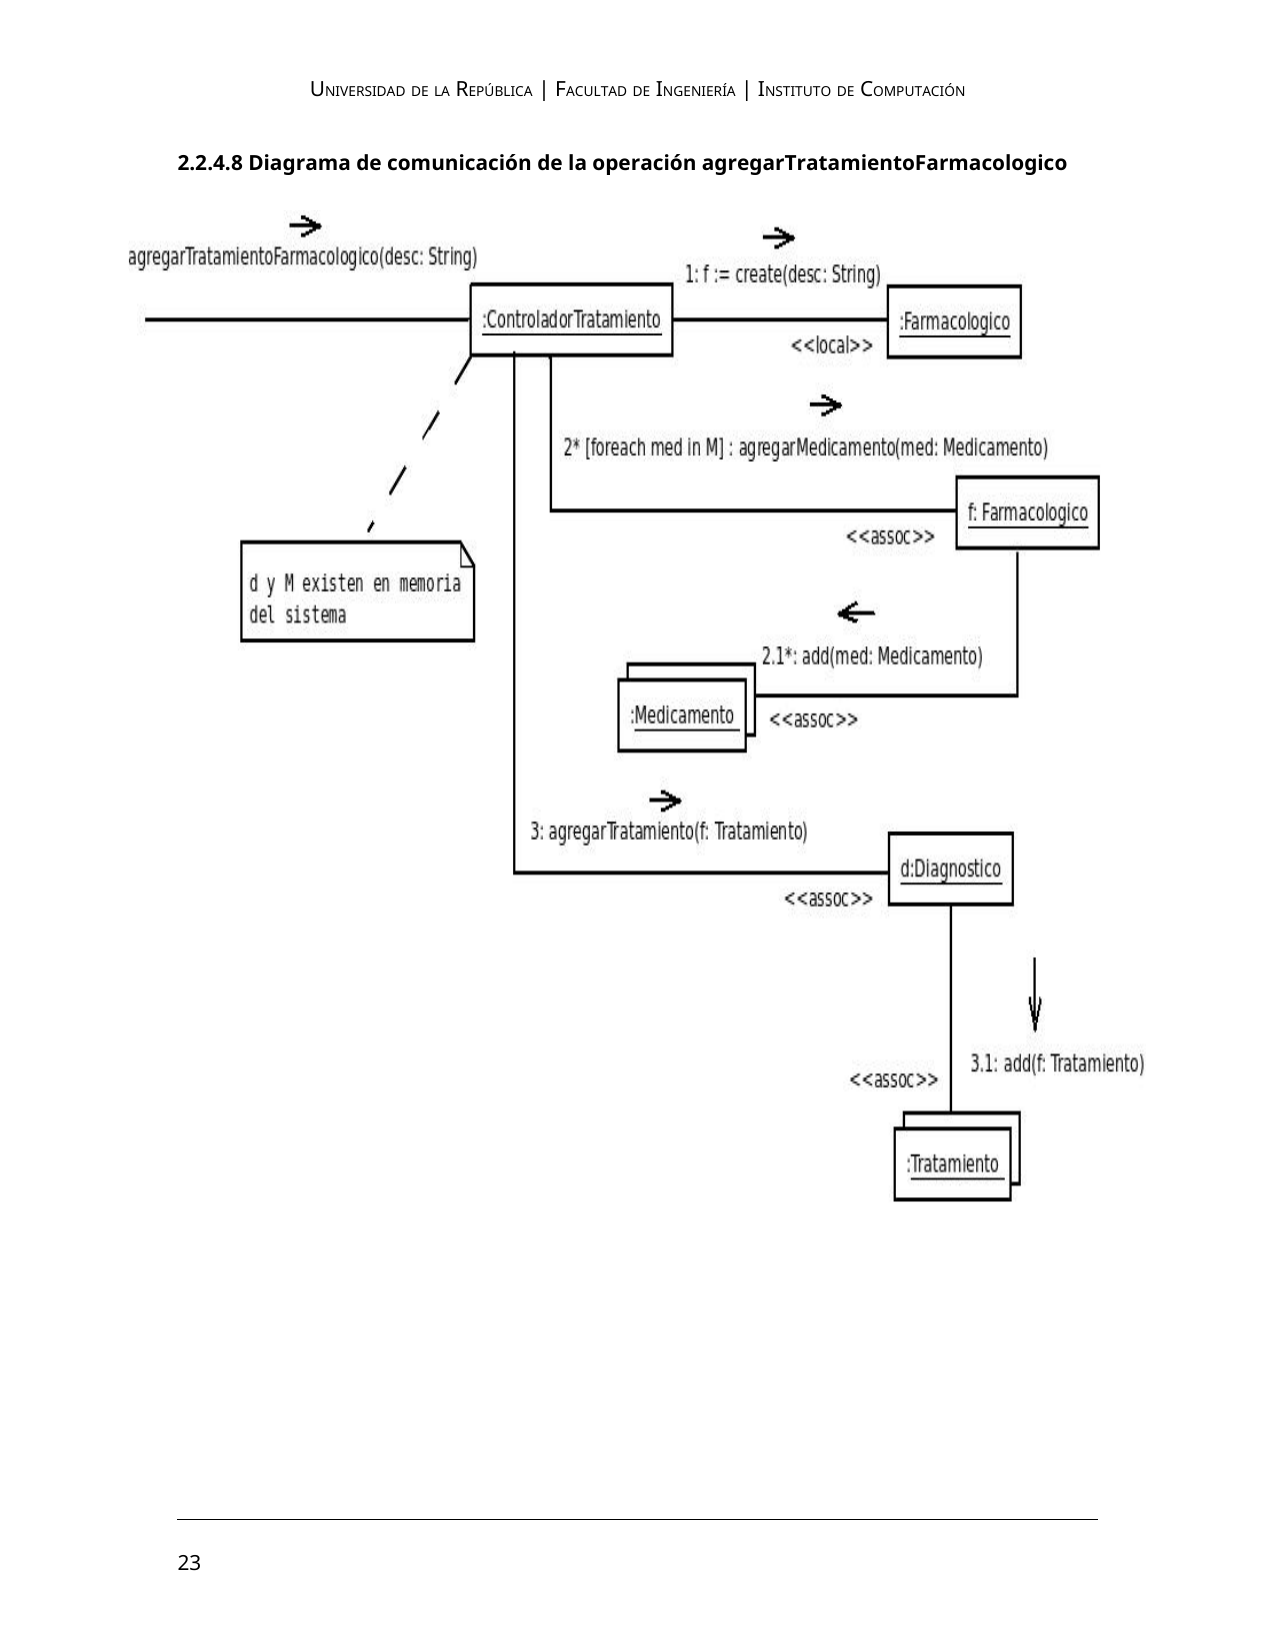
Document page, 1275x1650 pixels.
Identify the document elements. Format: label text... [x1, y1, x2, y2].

subtitle 2.2.4.8 Diagrama de comunicación de la operación agregarTratamientoFarmacologico [177, 148, 1098, 176]
picture [128, 210, 1147, 1204]
